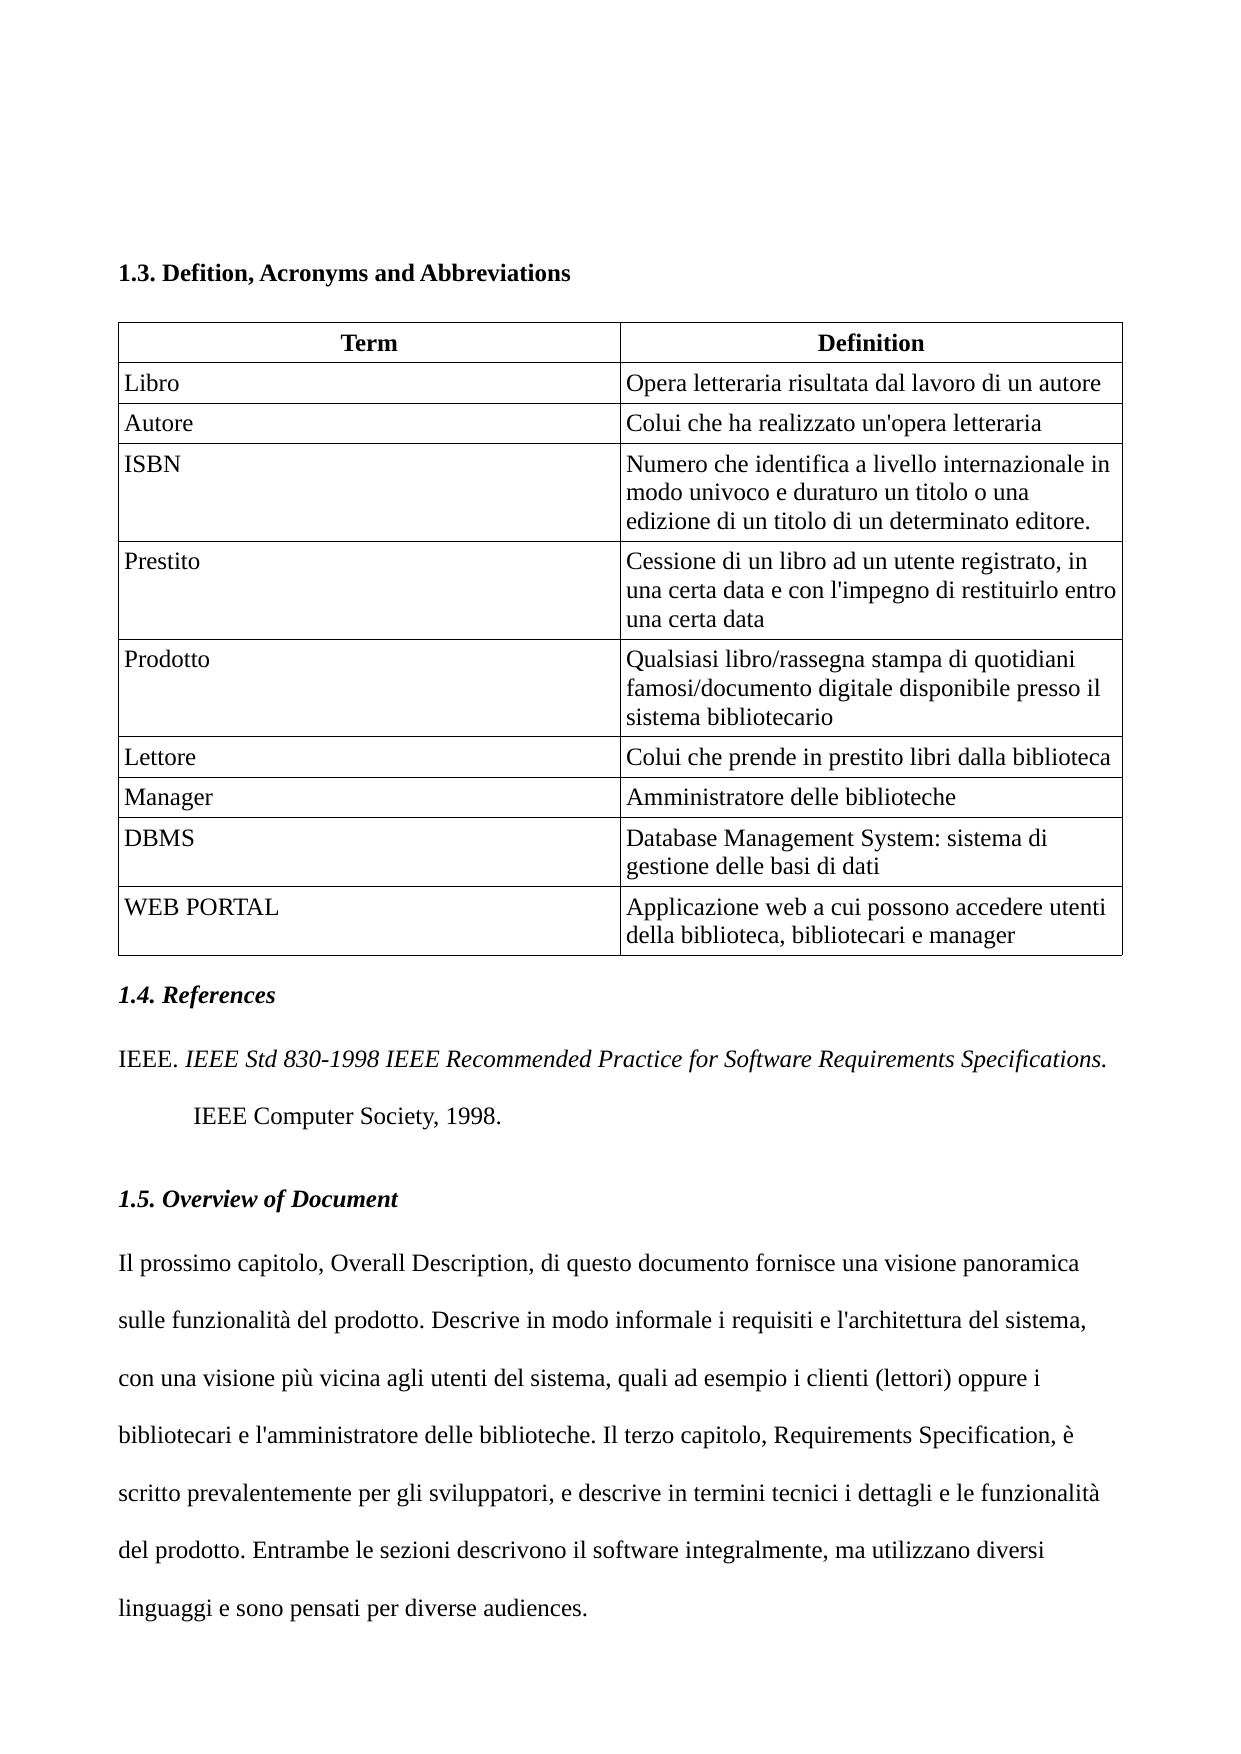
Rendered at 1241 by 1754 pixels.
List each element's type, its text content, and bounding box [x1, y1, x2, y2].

table_cell WEB PORTAL [119, 887, 620, 955]
text Il prossimo capitolo, Overall Description, di questo documento fornisce una visione panoramica sulle funzionalità del prodotto. Descrive in modo informale i requisiti e l'architettura del sistema, con una visione più vicina agli utenti del sistema, quali ad esempio i clienti (lettori) oppure i bibliotecari e l'amministratore delle biblioteche. Il terzo capitolo, Requirements Specification, è scritto prevalentemente per gli sviluppatori, e descrive in termini tecnici i dettagli e le funzionalità del prodotto. Entrambe le sezioni descrivono il software integralmente, ma utilizzano diversi linguaggi e sono pensati per diverse audiences. [118, 1248, 1122, 1621]
table_cell Autore [119, 404, 620, 443]
table_cell Libro [119, 363, 620, 402]
table_cell ISBN [119, 444, 620, 541]
table_cell Colui che ha realizzato un'opera letteraria [621, 404, 1122, 443]
table_cell Qualsiasi libro/rassegna stampa di quotidiani famosi/documento digitale disponibile presso il sistema bibliotecario [621, 640, 1122, 736]
table_cell Amministratore delle biblioteche [621, 778, 1122, 817]
table_cell Numero che identifica a livello internazionale in modo univoco e duraturo un titolo o una edizione di un titolo di un determinato editore. [621, 444, 1122, 541]
subtitle 1.5. Overview of Document [118, 1184, 1122, 1213]
table_cell Opera letteraria risultata dal lavoro di un autore [621, 363, 1122, 402]
table_cell Applicazione web a cui possono accedere utenti della biblioteca, bibliotecari e manager [621, 887, 1122, 955]
table_cell Lettore [119, 737, 620, 777]
table_cell Prodotto [119, 640, 620, 736]
text IEEE. IEEE Std 830-1998 IEEE Recommended Practice for Software Requirements Specifications. IEEE Computer Society, 1998. [118, 1044, 1122, 1130]
subtitle 1.4. References [118, 980, 1122, 1009]
table_cell Colui che prende in prestito libri dalla biblioteca [621, 737, 1122, 777]
table_header Definition [621, 323, 1122, 362]
subtitle 1.3. Defition, Acronyms and Abbreviations [118, 258, 1122, 287]
table_header Term [119, 323, 620, 362]
table_cell Manager [119, 778, 620, 817]
table_cell Database Management System: sistema di gestione delle basi di dati [621, 818, 1122, 886]
table_cell Cessione di un libro ad un utente registrato, in una certa data e con l'impegno di restituirlo entro una certa data [621, 542, 1122, 638]
table_cell DBMS [119, 818, 620, 886]
table_cell Prestito [119, 542, 620, 638]
